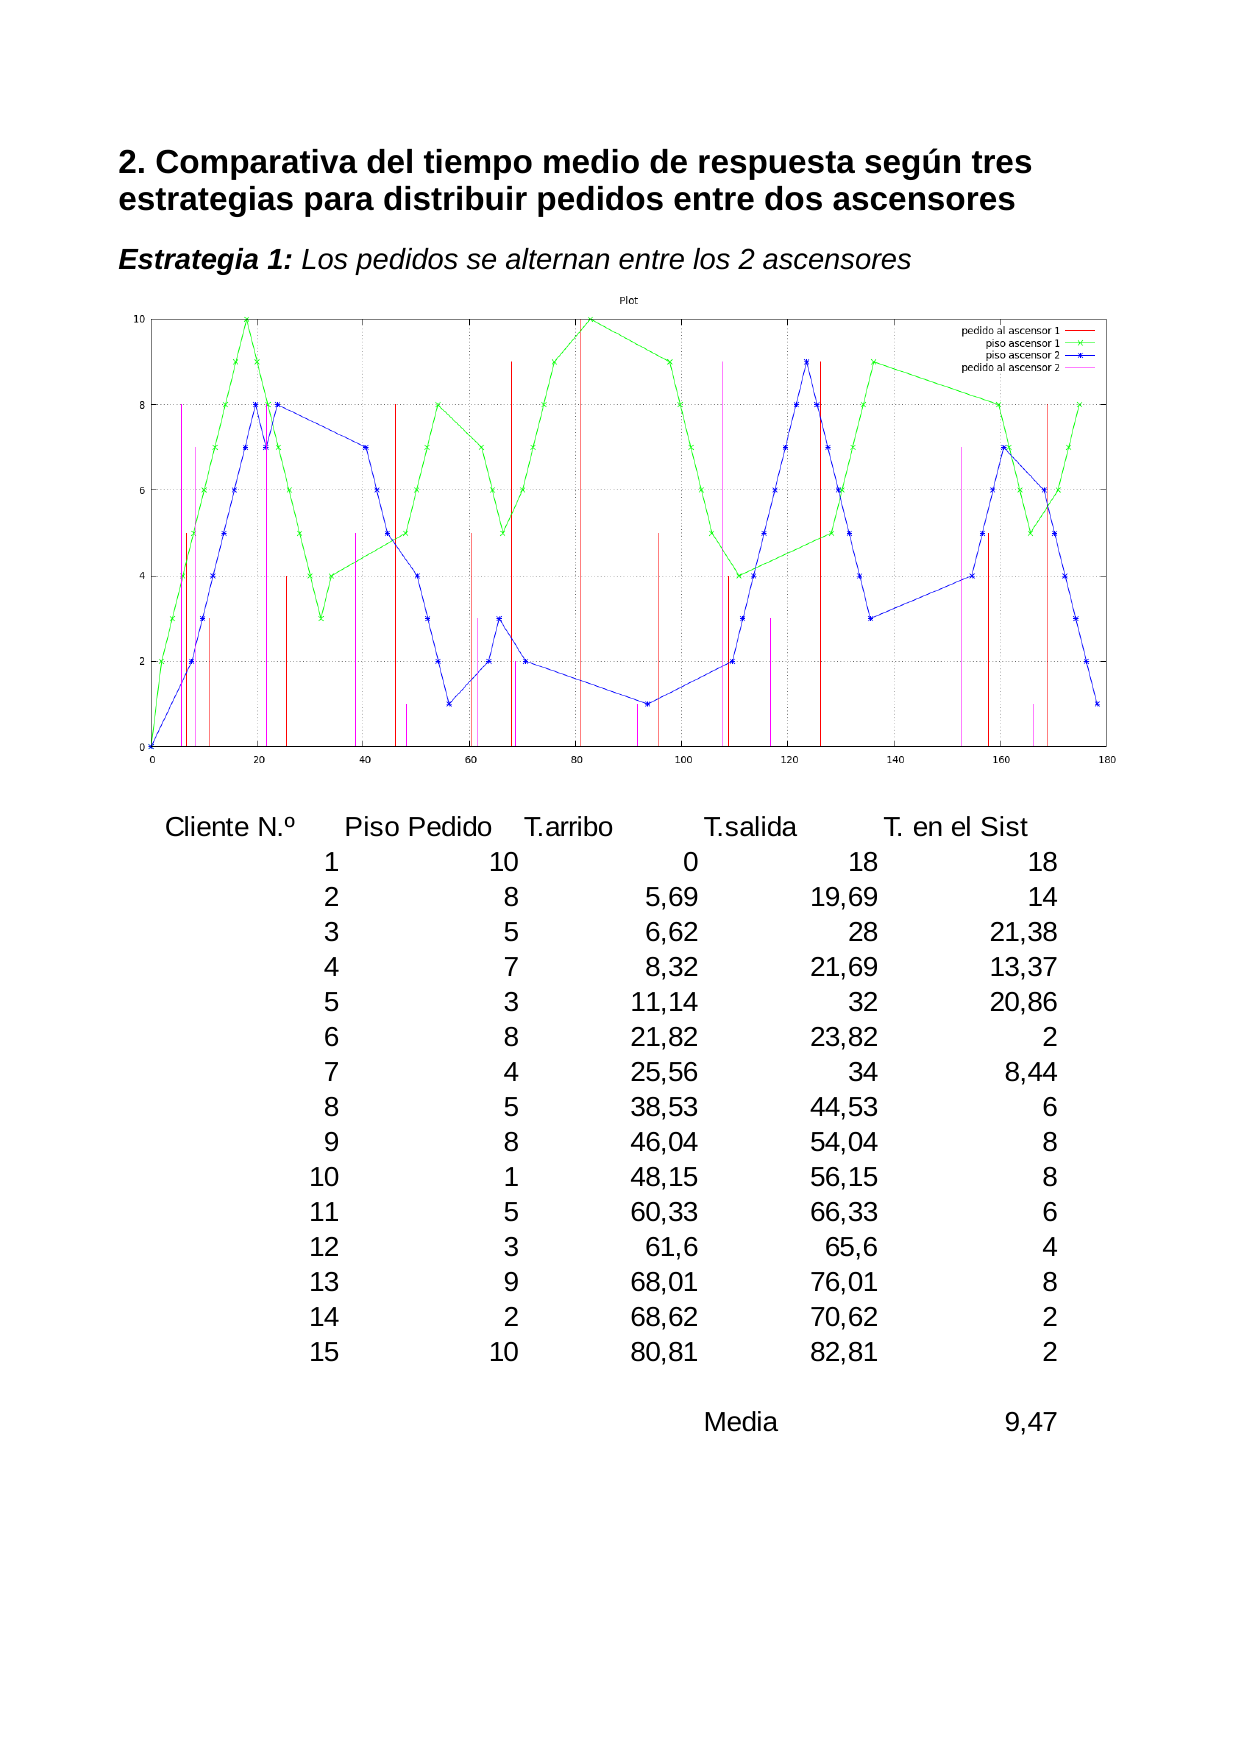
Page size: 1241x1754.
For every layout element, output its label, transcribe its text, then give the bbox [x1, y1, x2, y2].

picture [118, 281, 1123, 771]
subtitle Estrategia 1: Los pedidos se alternan entre los 2 ascensores [118, 243, 1122, 275]
subtitle 2. Comparativa del tiempo medio de respuesta según tres estrategias para distribuir pedidos entre dos ascensores [118, 143, 1122, 218]
